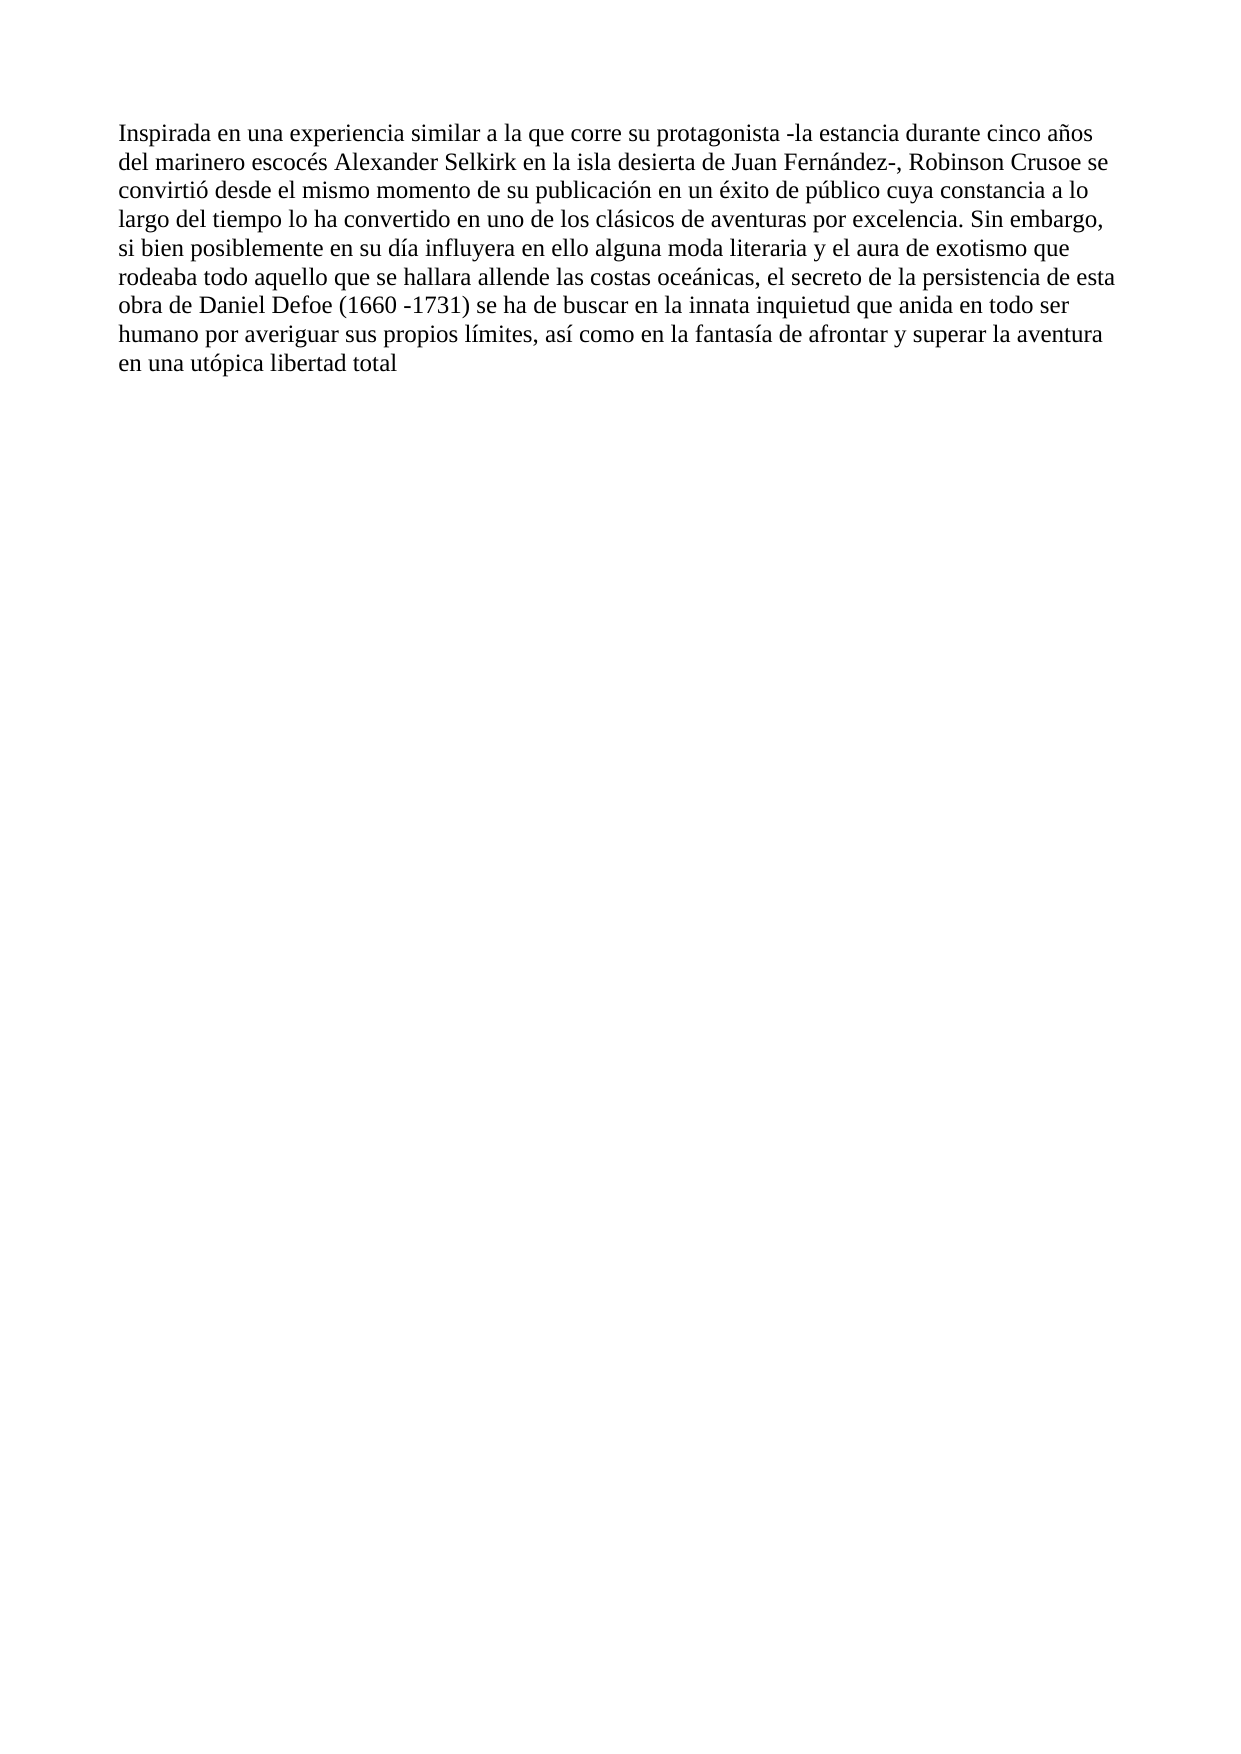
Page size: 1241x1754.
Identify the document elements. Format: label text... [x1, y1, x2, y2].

text Inspirada en una experiencia similar a la que corre su protagonista -la estancia durante cinco años del marinero escocés Alexander Selkirk en la isla desierta de Juan Fernández-, Robinson Crusoe se convirtió desde el mismo momento de su publicación en un éxito de público cuya constancia a lo largo del tiempo lo ha convertido en uno de los clásicos de aventuras por excelencia. Sin embargo, si bien posiblemente en su día influyera en ello alguna moda literaria y el aura de exotismo que rodeaba todo aquello que se hallara allende las costas oceánicas, el secreto de la persistencia de esta obra de Daniel Defoe (1660 -1731) se ha de buscar en la innata inquietud que anida en todo ser humano por averiguar sus propios límites, así como en la fantasía de afrontar y superar la aventura en una utópica libertad total [118, 118, 1122, 377]
